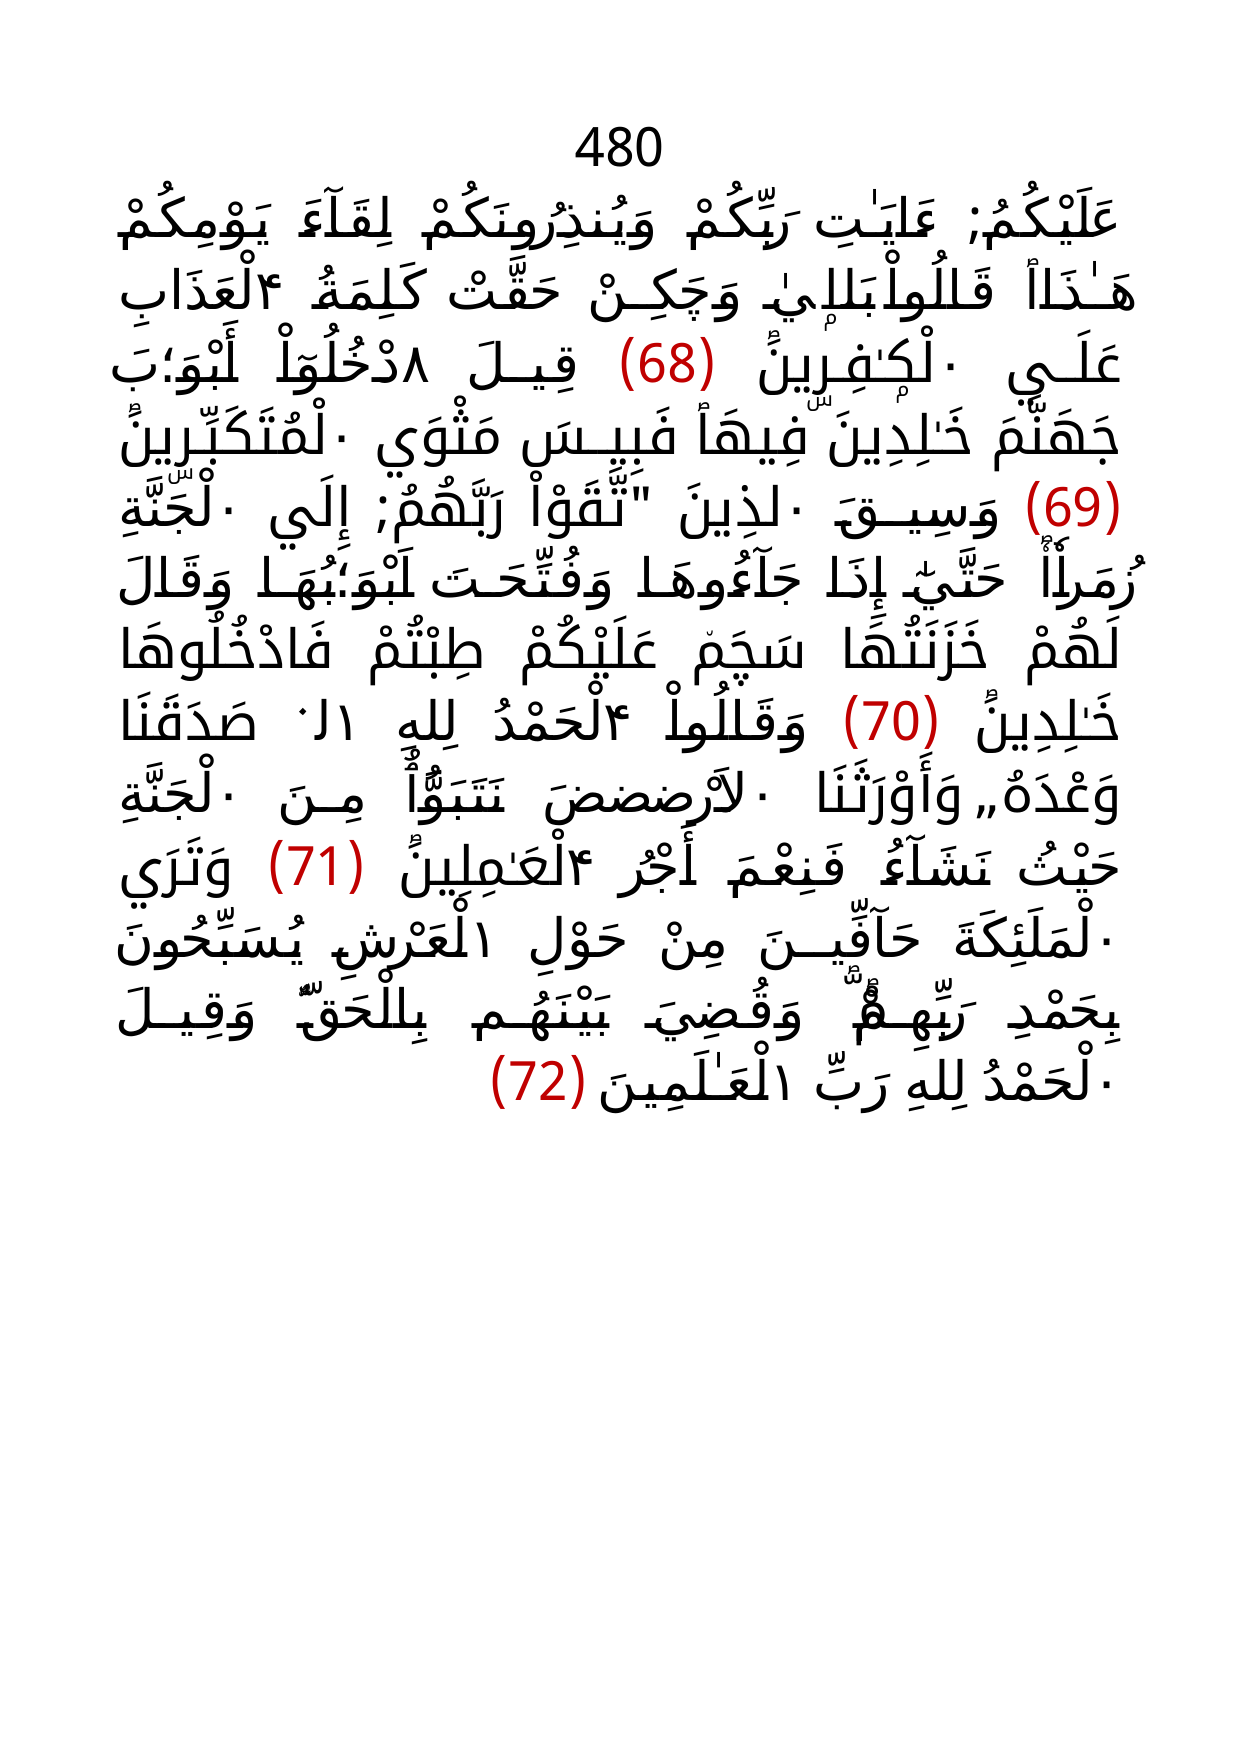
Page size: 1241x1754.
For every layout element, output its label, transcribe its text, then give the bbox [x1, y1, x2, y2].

text عَلَيْكُمُ; ءَايَـٰتِ رَبِّكُمْ وَيُنذِرُونَكُمْ لِقَآءَ يَوْمِكُمْ هَـٰذَاؐ قَالُواْ بَلۭيٰ وَچَكِــنْ حَقَّتْ كَلِمَةُ ۴لْعَذَابِ عَلَــي ۰لْكۭـٰفِـرۣينَؐ (68) قِيــلَ ۸دْخُلُوٓاْ أَبْوَ؛بَ جَهَنَّمَ خَـٰلِدِينَ فِيهَاؐ فَبِيــسَ مَثْوَي ۰لْمُتَكَبِّـرۣينَؐ (69) وَسِيــقَ ۰لذِينَ "تَّقَوْاْ رَبَّهُمُ; إِلَي ۰لْجَنَّةِ زُمَراٗؐ حَتَّيٰٓ إِذَا جَآءُوهَا وَفُتِّحَــتَ اَبْوَ؛بُهَا وَقَالَ لَهُمْ خَزَنَتُهَا سَچَم٘ عَلَيْكُمْ طِبْتُمْ فَادْخُلُوهَا خَـٰلِدِينَؐ (70) وَقَالُواْ ۴لْحَمْدُ لِلهِ ۱ﻟ﮲ صَدَقَنَا وَعْدَهُ„ وَأَوْرَثَنَا ۰لاَرْضضضَ نَتَبَوَّٱُ مِــنَ ۰لْجَنَّةِ حَيْثُ نَشَآءُ فَنِعْمَ أَجْرُ ۴لْعَـٰمِلِينَؐ (71) وَتَرَي ۰لْمَلَئِكَةَ حَآفِّيــنَ مِنْ حَوْلِ ۱لْعَرْشِ يُسَبِّحُونَ بِحَمْدِ رَبِّهِمْؐ وَقُضِيَ بَيْنَهُم بِالْحَقﱢّؐ وَقِيــلَ ۰لْحَمْدُ لِلهِ رَبِّ ۱لْعَـٰلَمِينَ (72) [118, 189, 1122, 1123]
text 480 [118, 118, 1122, 189]
